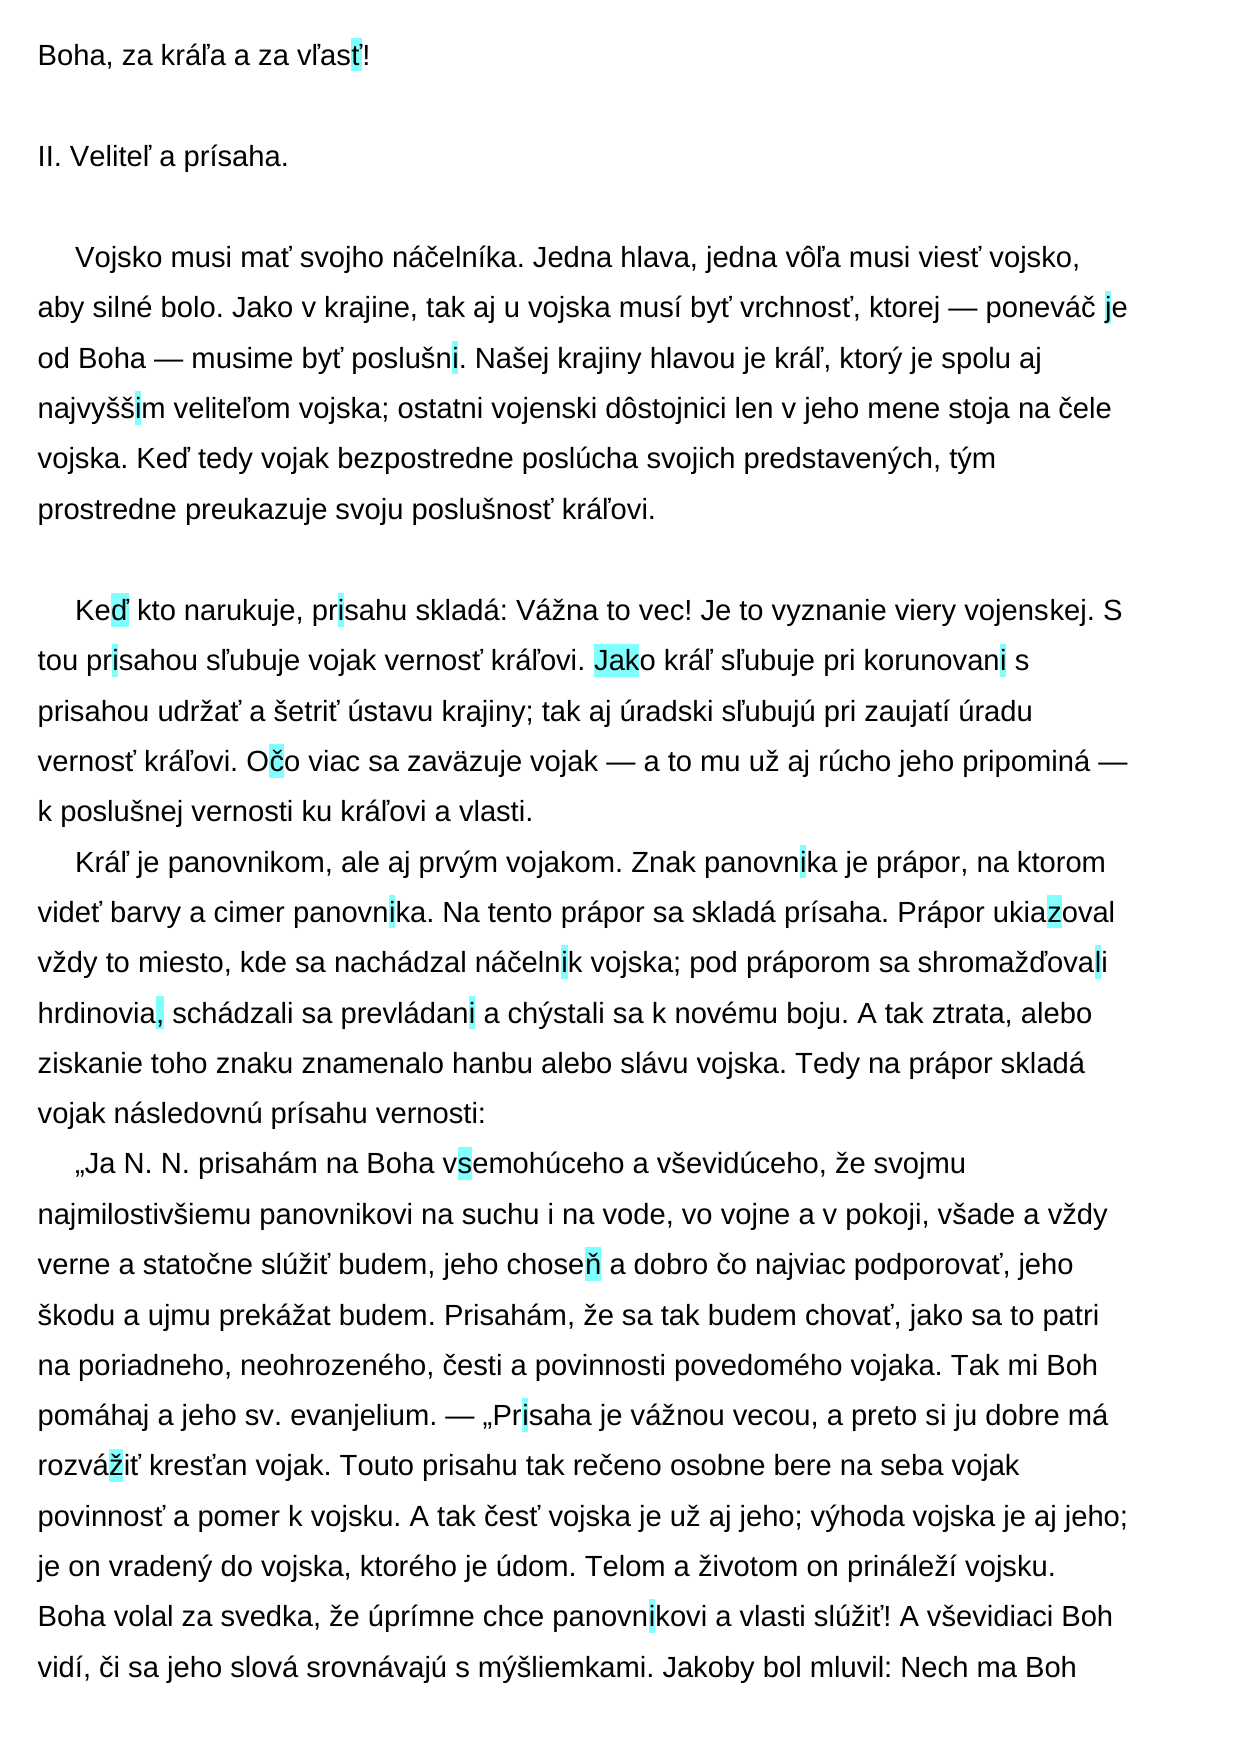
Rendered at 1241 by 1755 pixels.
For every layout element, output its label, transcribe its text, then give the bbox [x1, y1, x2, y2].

subtitle II. Veliteľ a prísaha. [37, 139, 1130, 172]
text Vojsko musi mať svojho náčelníka. Jedna hlava, jedna vôľa musi viesť vojsko, aby silné bolo. Jako v krajine, tak aj u vojska musí byť vrchnosť, ktorej — poneváč je od Boha — musime byť poslušni. Našej krajiny hlavou je kráľ, ktorý je spolu aj najvyššim veliteľom vojska; ostatni vo­jenski dôstojnici len v jeho mene stoja na čele vojska. Keď tedy vojak bezpostredne poslúcha svojich predstavených, tým prostredne preukazuje svoju poslušnosť kráľovi. [37, 240, 1130, 525]
text „Ja N. N. prisahám na Boha vsemoh­úceho a vševidúceho, že svojmu najmilostivšiemu panovnikovi na suchu i na vode, vo vojne a v pokoji, všade a vždy verne a statočne slúžiť budem, jeho choseň a dobro čo najviac podporovať, jeho škodu a ujmu prekážat budem. Prisahám, že sa tak budem chovať, jako sa to patri na po­riadneho, neohrozeného, česti a povinnosti povedomého vojaka. Tak mi Boh pomáhaj a jeho sv. evanjelium. — „Prisaha je váž­nou vecou, a preto si ju dobre má rozvážiť kresťan vojak. Touto prisahu tak rečeno osobne bere na seba vojak povinnosť a pomer k vojsku. A tak česť vojska je už aj jeho; výhoda vojska je aj jeho; je on vradený do vojska, ktorého je údom. Telom a životom on prináleží vojsku. Boha volal za svedka, že úprímne chce panovnikovi a vlasti slúžiť! A vševidiaci Boh vidí, či sa jeho slová srovnávajú s mýšliemkami. Jakoby bol mluvil: Nech ma Boh [37, 1147, 1130, 1683]
text Kráľ je panovnikom, ale aj prvým vo­jakom. Znak panovnika je prápor, na ktorom videť barvy a cimer panovnika. Na tento prápor sa skladá prísaha. Prápor ukiazoval vždy to miesto, kde sa nachádzal náčelnik vojska; pod práporom sa shromažďovali hrdinovia, schádzali sa prevládani a chýstali sa k novému boju. A tak ztrata, alebo ziskanie toho znaku znamenalo hanbu alebo slávu vojska. Tedy na prápor skladá vojak následovnú prísahu vernosti: [37, 845, 1130, 1130]
text Boha, za kráľa a za vľasť! [37, 37, 1130, 71]
text Keď kto narukuje, prisahu skladá: Vážna to vec! Je to vyznanie viery vojens­kej. S tou prisahou sľubuje vojak vernosť kráľovi. Jako kráľ sľubuje pri korunovani s prisahou udržať a šetriť ústavu krajiny; tak aj úradski sľubujú pri zaujatí úradu vernosť kráľovi. Očo viac sa zaväzuje vojak — a to mu už aj rúcho jeho pripominá — k poslušnej vernosti ku kráľovi a vlasti. [37, 593, 1130, 828]
